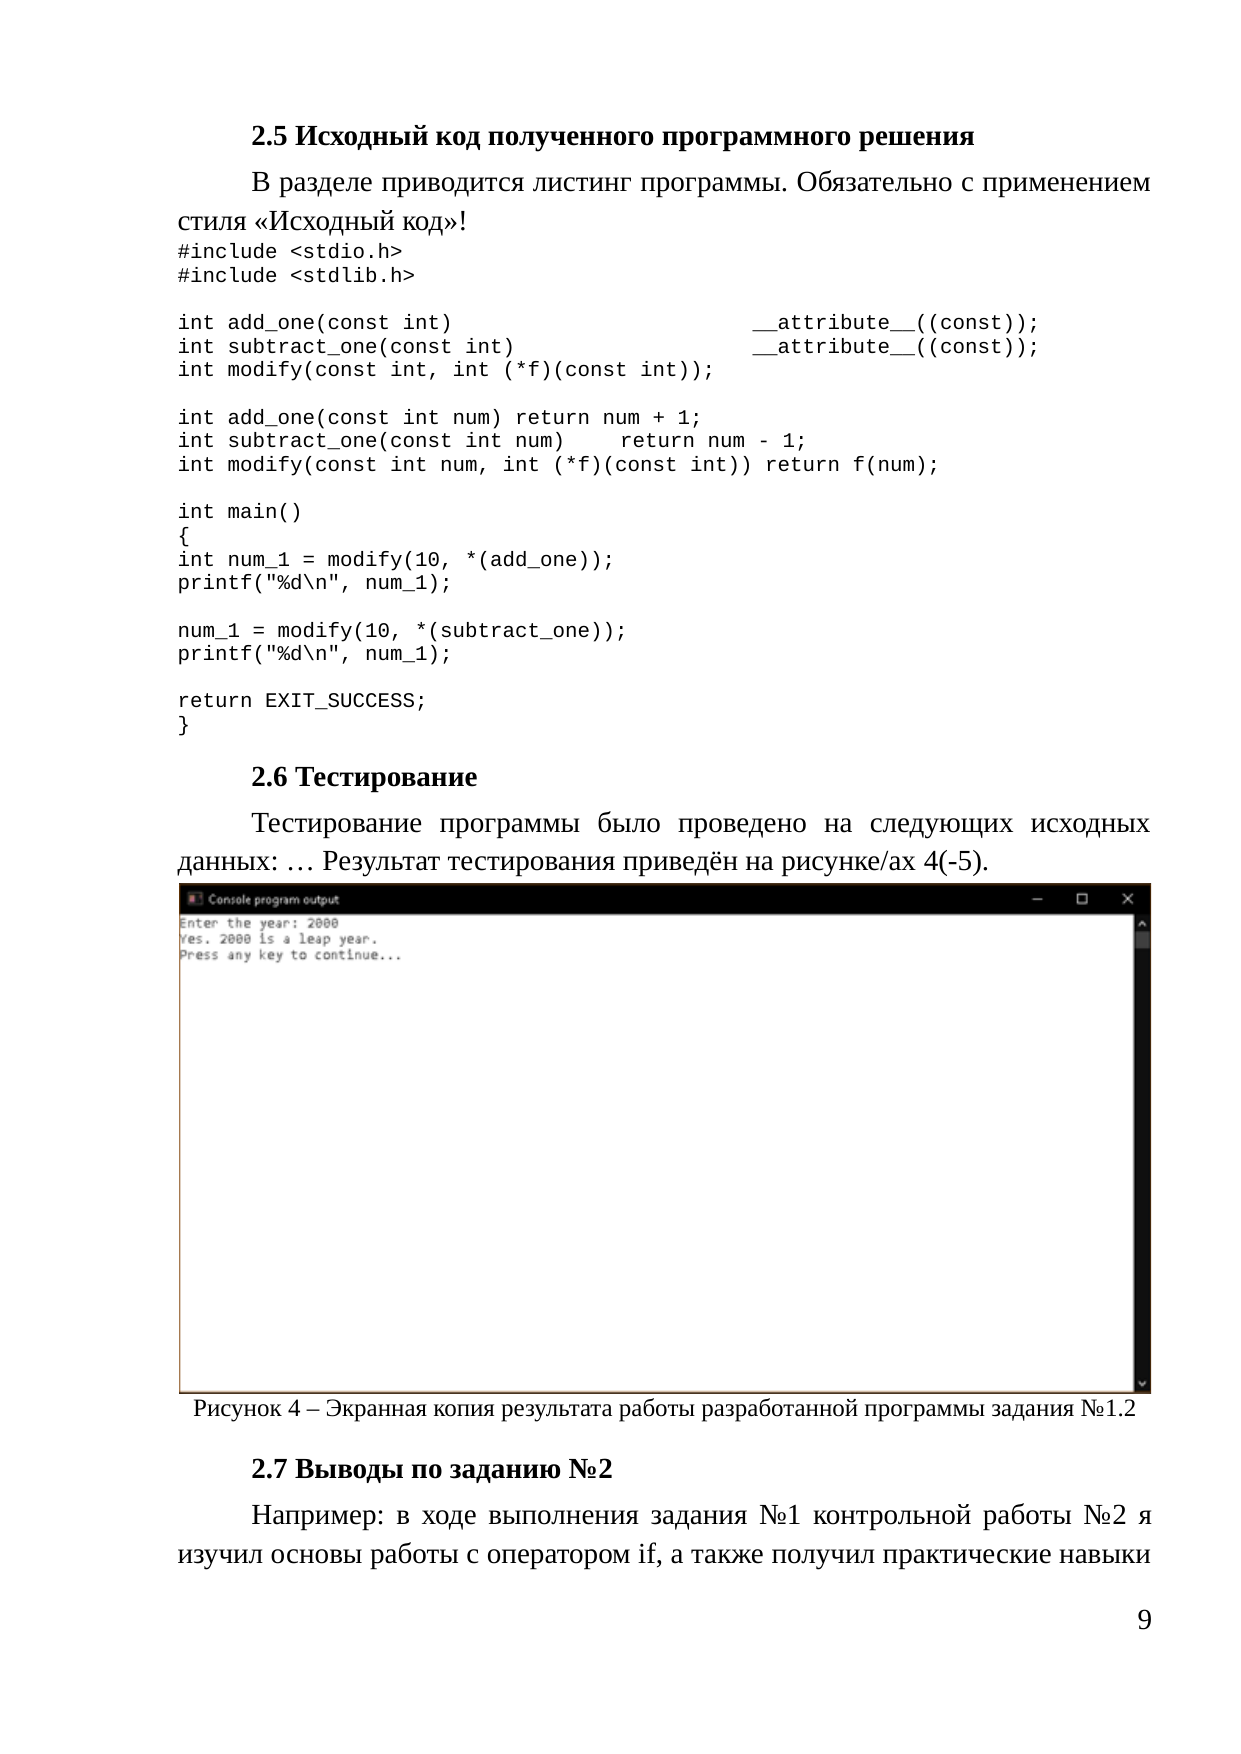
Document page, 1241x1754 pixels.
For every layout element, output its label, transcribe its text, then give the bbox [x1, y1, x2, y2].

text int modify(const int num, int (*f)(const int)) return f(num); [177, 454, 1152, 478]
subtitle 2.7 Выводы по заданию №2 [177, 1451, 1152, 1485]
text int add_one(const int num) return num + 1; [177, 407, 1152, 430]
subtitle 2.5 Исходный код полученного программного решения [177, 118, 1152, 152]
text } [177, 714, 1152, 738]
text В разделе приводится листинг программы. Обязательно с применением стиля «Исходный код»! [177, 164, 1152, 236]
text int subtract_one(const int) __attribute__((const)); [177, 336, 1152, 359]
text Тестирование программы было проведено на следующих исходных данных: … Результат тестирования приведён на рисунке/ах 4(-5). [177, 805, 1152, 877]
text { [177, 525, 1152, 549]
text int main() [177, 501, 1152, 525]
text int subtract_one(const int num) return num - 1; [177, 430, 1152, 454]
text #include <stdlib.h> [177, 265, 1152, 288]
text return EXIT_SUCCESS; [177, 691, 1152, 714]
text printf("%d\n", num_1); [177, 643, 1152, 667]
subtitle 2.6 Тестирование [177, 759, 1152, 792]
text int modify(const int, int (*f)(const int)); [177, 359, 1152, 383]
text Рисунок 4 – Экранная копия результата работы разработанной программы задания №1.2 [177, 882, 1152, 1422]
text num_1 = modify(10, *(subtract_one)); [177, 619, 1152, 643]
text int num_1 = modify(10, *(add_one)); [177, 549, 1152, 572]
text int add_one(const int) __attribute__((const)); [177, 312, 1152, 336]
text Например: в ходе выполнения задания №1 контрольной работы №2 я изучил основы работы с оператором if, а также получил практические навыки [177, 1497, 1152, 1569]
text printf("%d\n", num_1); [177, 572, 1152, 596]
text #include <stdio.h> [177, 241, 1152, 265]
